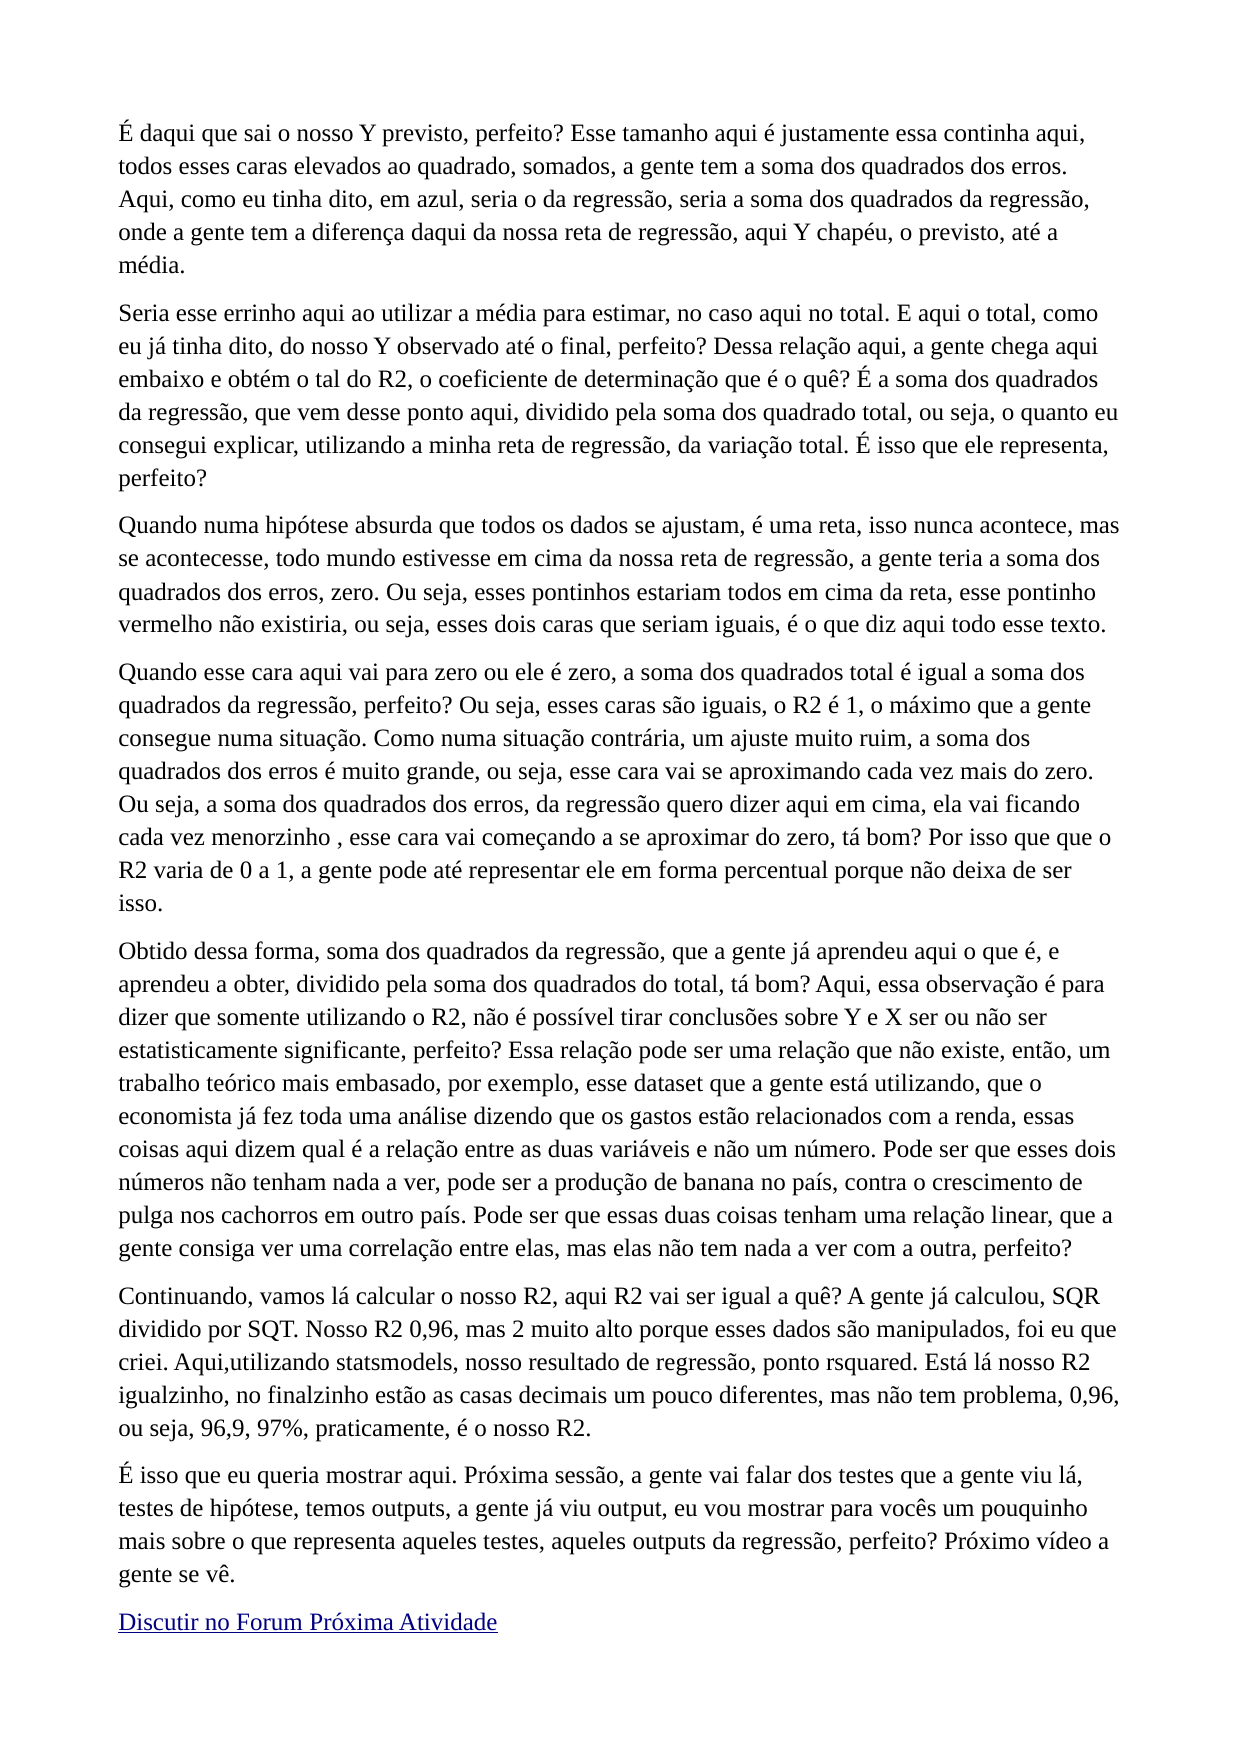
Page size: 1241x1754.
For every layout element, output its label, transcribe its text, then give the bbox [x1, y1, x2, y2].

text Quando numa hipótese absurda que todos os dados se ajustam, é uma reta, isso nunca acontece, mas se acontecesse, todo mundo estivesse em cima da nossa reta de regressão, a gente teria a soma dos quadrados dos erros, zero. Ou seja, esses pontinhos estariam todos em cima da reta, esse pontinho vermelho não existiria, ou seja, esses dois caras que seriam iguais, é o que diz aqui todo esse texto. [118, 511, 1122, 638]
text Seria esse errinho aqui ao utilizar a média para estimar, no caso aqui no total. E aqui o total, como eu já tinha dito, do nosso Y observado até o final, perfeito? Dessa relação aqui, a gente chega aqui embaixo e obtém o tal do R2, o coeficiente de determinação que é o quê? É a soma dos quadrados da regressão, que vem desse ponto aqui, dividido pela soma dos quadrado total, ou seja, o quanto eu consegui explicar, utilizando a minha reta de regressão, da variação total. É isso que ele representa, perfeito? [118, 298, 1122, 492]
text Quando esse cara aqui vai para zero ou ele é zero, a soma dos quadrados total é igual a soma dos quadrados da regressão, perfeito? Ou seja, esses caras são iguais, o R2 é 1, o máximo que a gente consegue numa situação. Como numa situação contrária, um ajuste muito ruim, a soma dos quadrados dos erros é muito grande, ou seja, esse cara vai se aproximando cada vez mais do zero. Ou seja, a soma dos quadrados dos erros, da regressão quero dizer aqui em cima, ela vai ficando cada vez menorzinho , esse cara vai começando a se aproximar do zero, tá bom? Por isso que que o R2 varia de 0 a 1, a gente pode até representar ele em forma percentual porque não deixa de ser isso. [118, 657, 1122, 917]
text Discutir no Forum Próxima Atividade [118, 1607, 1122, 1636]
text Continuando, vamos lá calcular o nosso R2, aqui R2 vai ser igual a quê? A gente já calculou, SQR dividido por SQT. Nosso R2 0,96, mas 2 muito alto porque esses dados são manipulados, foi eu que criei. Aqui,utilizando statsmodels, nosso resultado de regressão, ponto rsquared. Está lá nosso R2 igualzinho, no finalzinho estão as casas decimais um pouco diferentes, mas não tem problema, 0,96, ou seja, 96,9, 97%, praticamente, é o nosso R2. [118, 1281, 1122, 1442]
text É daqui que sai o nosso Y previsto, perfeito? Esse tamanho aqui é justamente essa continha aqui, todos esses caras elevados ao quadrado, somados, a gente tem a soma dos quadrados dos erros. Aqui, como eu tinha dito, em azul, seria o da regressão, seria a soma dos quadrados da regressão, onde a gente tem a diferença daqui da nossa reta de regressão, aqui Y chapéu, o previsto, até a média. [118, 118, 1122, 279]
text Obtido dessa forma, soma dos quadrados da regressão, que a gente já aprendeu aqui o que é, e aprendeu a obter, dividido pela soma dos quadrados do total, tá bom? Aqui, essa observação é para dizer que somente utilizando o R2, não é possível tirar conclusões sobre Y e X ser ou não ser estatisticamente significante, perfeito? Essa relação pode ser uma relação que não existe, então, um trabalho teórico mais embasado, por exemplo, esse dataset que a gente está utilizando, que o economista já fez toda uma análise dizendo que os gastos estão relacionados com a renda, essas coisas aqui dizem qual é a relação entre as duas variáveis e não um número. Pode ser que esses dois números não tenham nada a ver, pode ser a produção de banana no país, contra o crescimento de pulga nos cachorros em outro país. Pode ser que essas duas coisas tenham uma relação linear, que a gente consiga ver uma correlação entre elas, mas elas não tem nada a ver com a outra, perfeito? [118, 936, 1122, 1262]
text É isso que eu queria mostrar aqui. Próxima sessão, a gente vai falar dos testes que a gente viu lá, testes de hipótese, temos outputs, a gente já viu output, eu vou mostrar para vocês um pouquinho mais sobre o que representa aqueles testes, aqueles outputs da regressão, perfeito? Próximo vídeo a gente se vê. [118, 1460, 1122, 1588]
